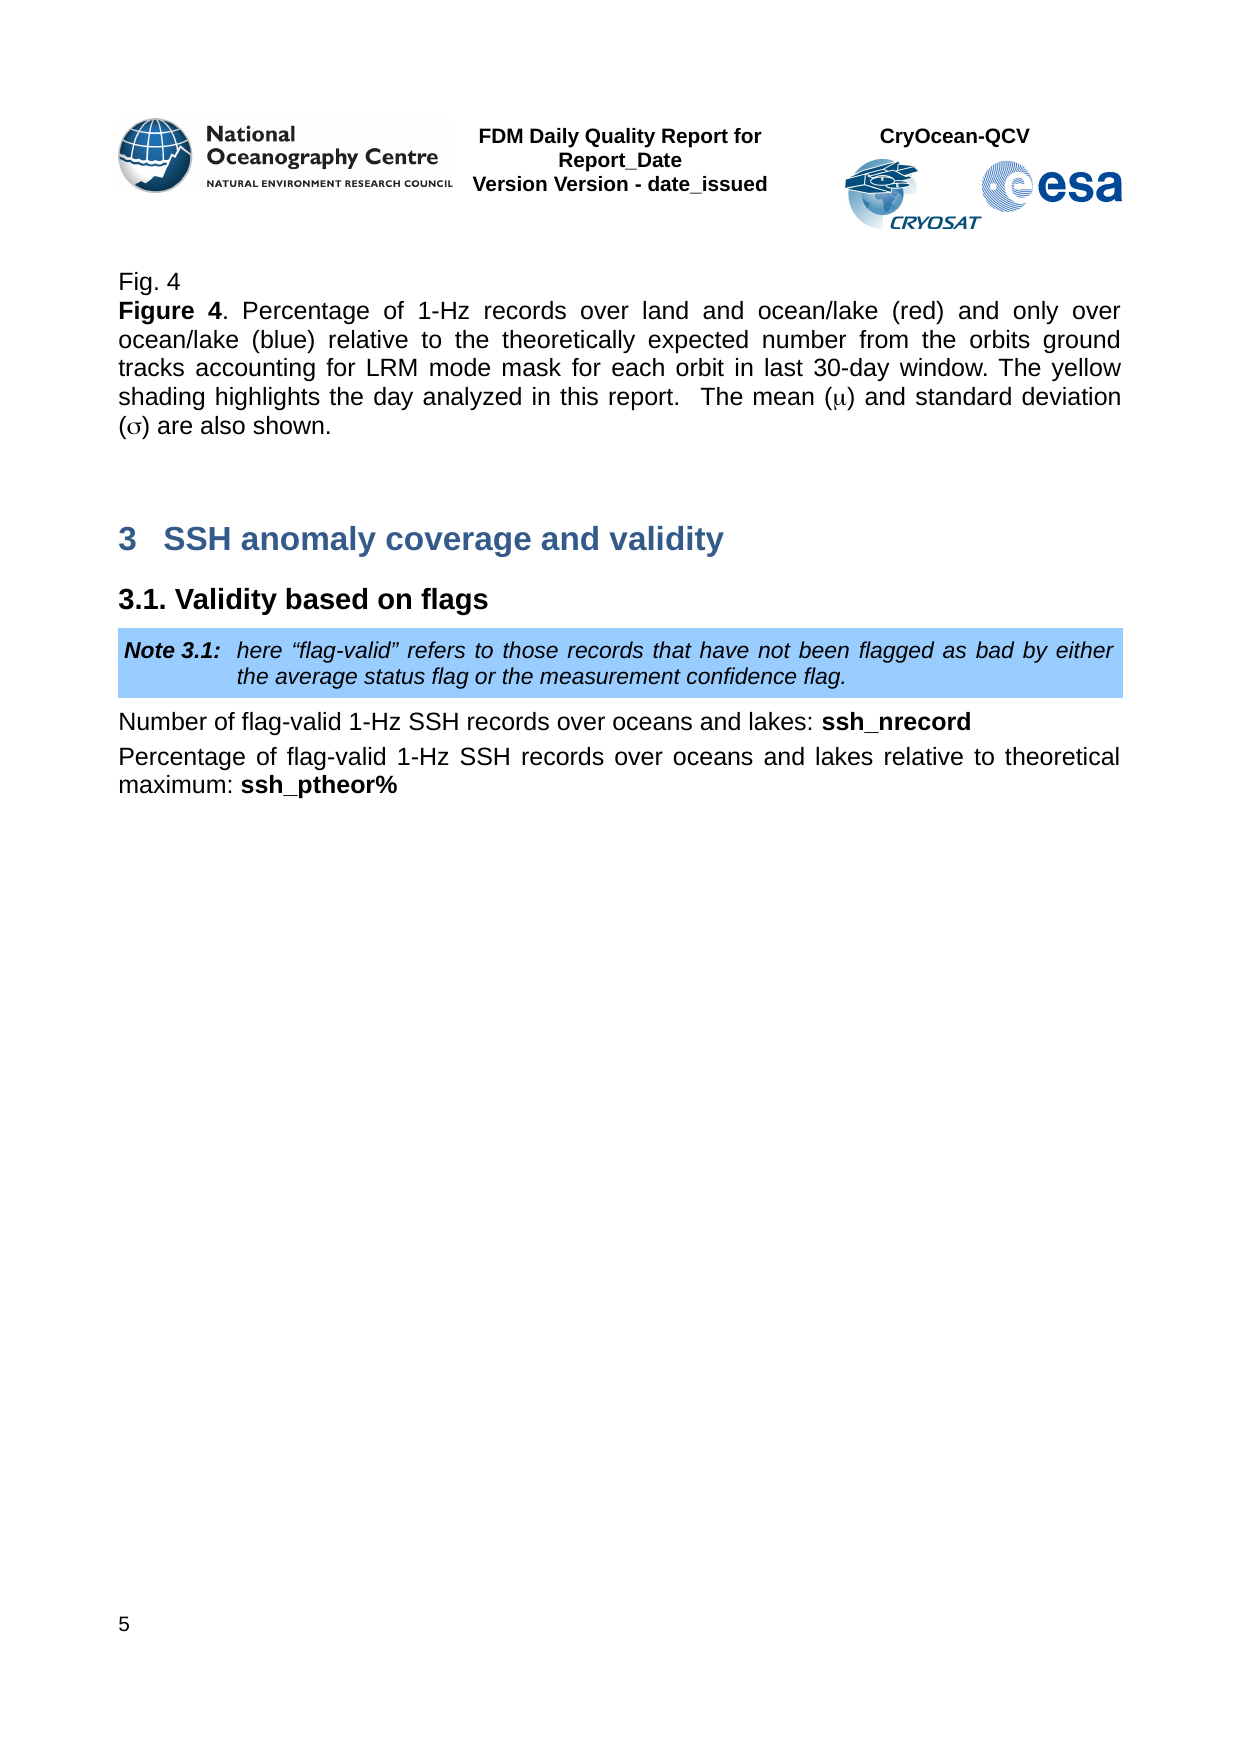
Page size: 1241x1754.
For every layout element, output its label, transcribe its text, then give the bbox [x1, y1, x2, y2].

table_header Note 3.1: [118, 628, 231, 698]
text Fig. 4 [118, 267, 1122, 296]
text Percentage of flag-valid 1-Hz SSH records over oceans and lakes relative to theoretical maximum: ssh_ptheor% [118, 742, 1122, 799]
picture [118, 118, 453, 193]
picture [844, 159, 1123, 229]
text Number of flag-valid 1-Hz SSH records over oceans and lakes: ssh_nrecord [118, 707, 1122, 736]
text 3.1. Validity based on flags [118, 582, 1122, 616]
subtitle SSH anomaly coverage and validity [118, 518, 1122, 557]
table_header here “flag-valid” refers to those records that have not been flagged as bad by either the average status flag or the measurement confidence flag. [231, 628, 1123, 698]
text Figure 4. Percentage of 1-Hz records over land and ocean/lake (red) and only over ocean/lake (blue) relative to the theoretically expected number from the orbits ground tracks accounting for LRM mode mask for each orbit in last 30-day window. The yellow shading highlights the day analyzed in this report. The mean (μ) and standard deviation (σ) are also shown. [118, 296, 1122, 440]
